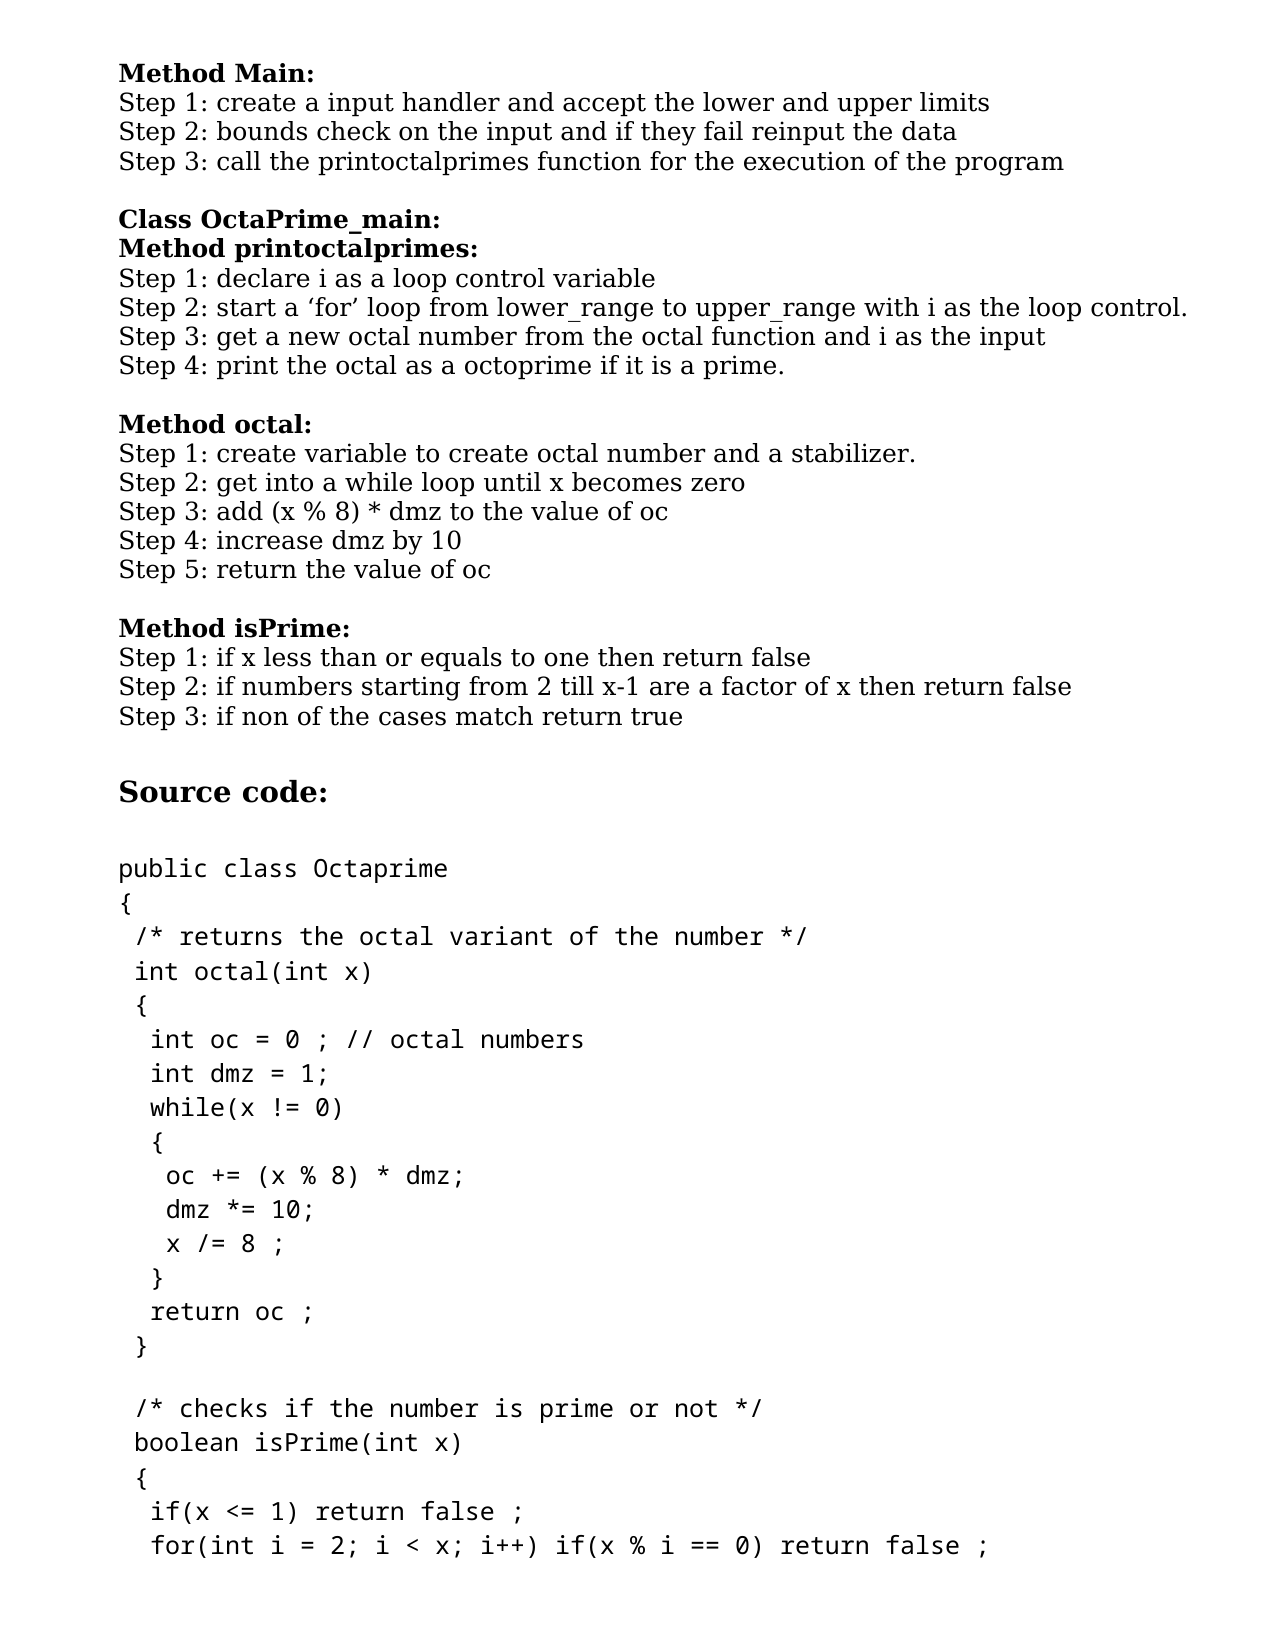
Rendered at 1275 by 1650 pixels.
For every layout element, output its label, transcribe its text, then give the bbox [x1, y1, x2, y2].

text Method Main: Step 1: create a input handler and accept the lower and upper limits Step 2: bounds check on the input and if they fail reinput the data Step 3: call the printoctalprimes function for the execution of the program Class OctaPrime_main: Method printoctalprimes: Step 1: declare i as a loop control variable Step 2: start a ‘for’ loop from lower_range to upper_range with i as the loop control. Step 3: get a new octal number from the octal function and i as the input Step 4: print the octal as a octoprime if it is a prime. Method octal: Step 1: create variable to create octal number and a stabilizer. Step 2: get into a while loop until x becomes zero Step 3: add (x % 8) * dmz to the value of oc Step 4: increase dmz by 10 Step 5: return the value of oc Method isPrime: Step 1: if x less than or equals to one then return false Step 2: if numbers starting from 2 till x-1 are a factor of x then return false Step 3: if non of the cases match return true [118, 59, 1216, 731]
subtitle Source code: [118, 775, 1216, 809]
text public class Octaprime { /* returns the octal variant of the number */ int octal(int x) { int oc = 0 ; // octal numbers int dmz = 1; while(x != 0) { oc += (x % 8) * dmz; dmz *= 10; x /= 8 ; } return oc ; } /* checks if the number is prime or not */ boolean isPrime(int x) { if(x <= 1) return false ; for(int i = 2; i < x; i++) if(x % i == 0) return false ; [118, 822, 1216, 1561]
